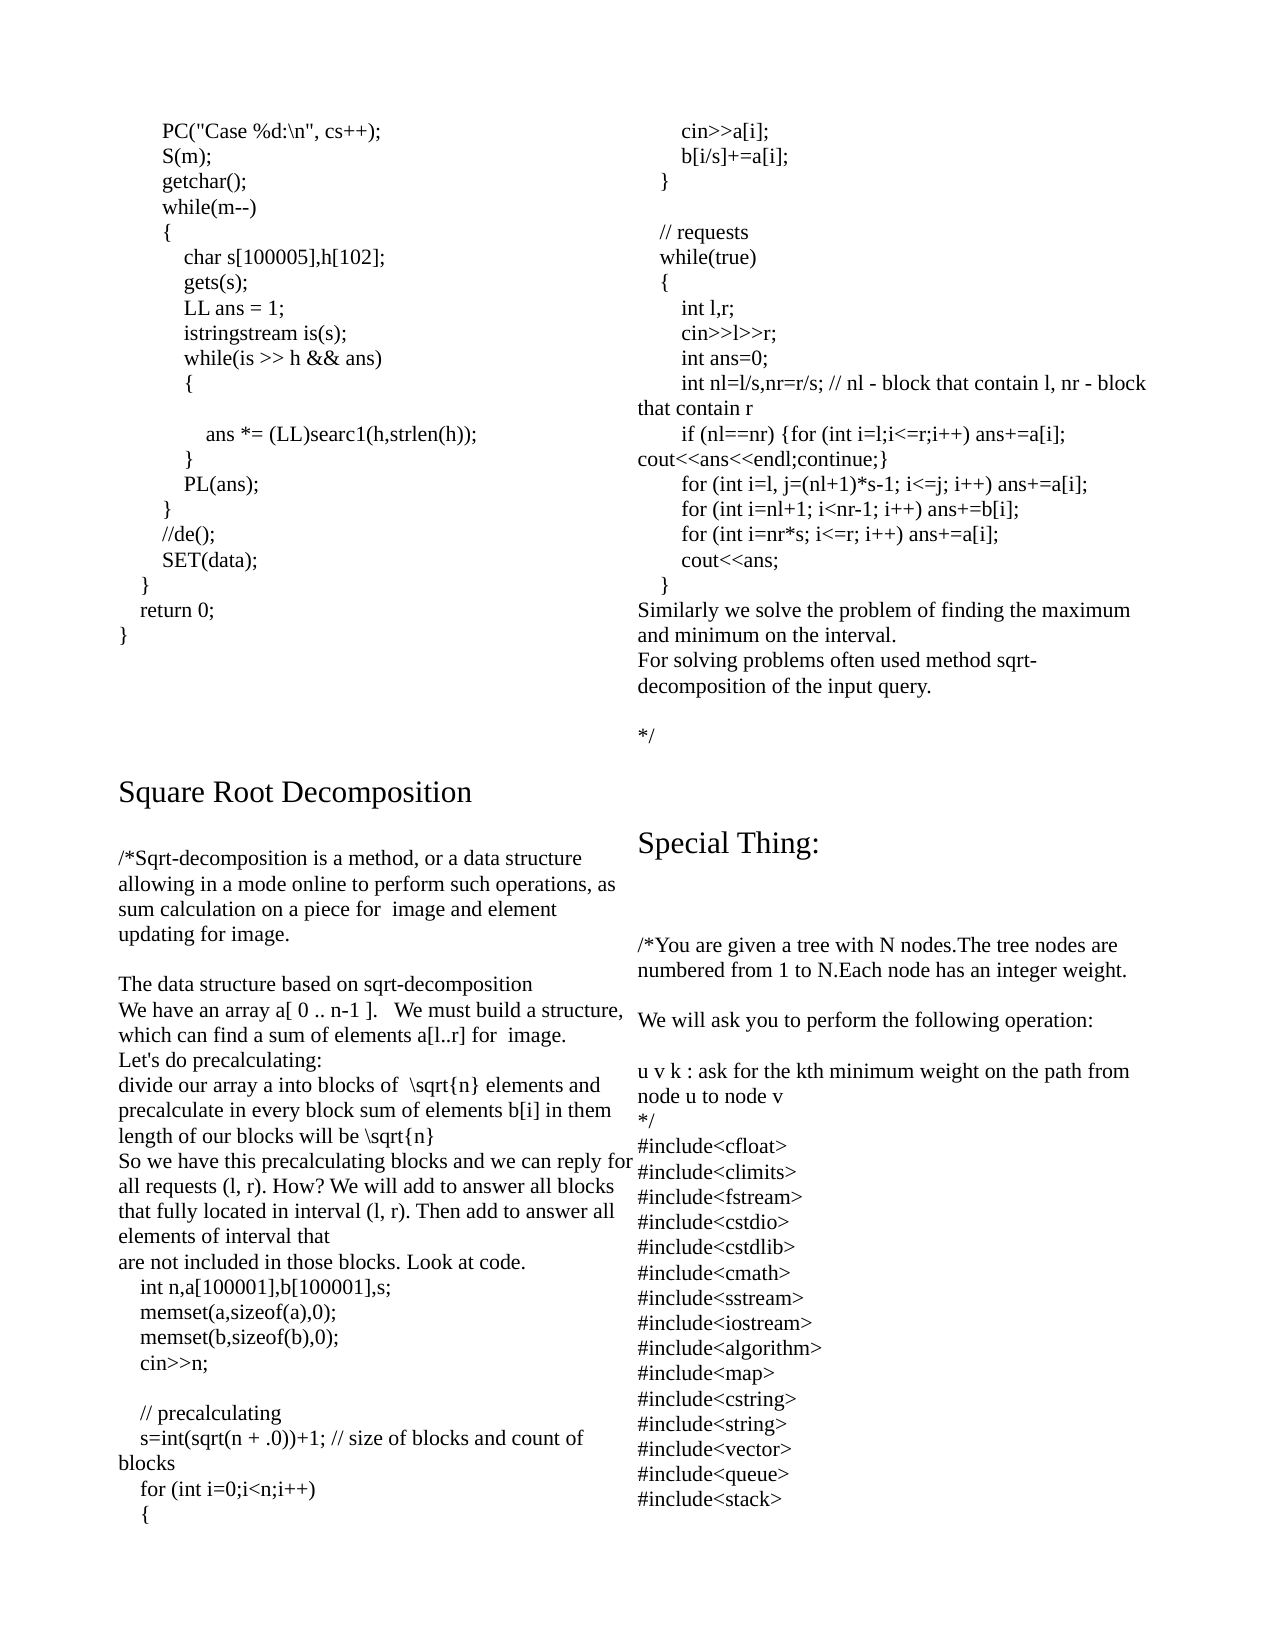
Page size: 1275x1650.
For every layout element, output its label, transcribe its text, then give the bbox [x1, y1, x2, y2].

text Similarly we solve the problem of finding the maximum and minimum on the interval. [637, 597, 1157, 647]
text Special Thing: [637, 824, 1157, 860]
text int ans=0; [637, 345, 1157, 370]
text int n,a[100001],b[100001],s; [118, 1274, 637, 1299]
text #include<sstream> [637, 1285, 1157, 1310]
text s=int(sqrt(n + .0))+1; // size of blocks and count of blocks [118, 1425, 637, 1476]
text The data structure based on sqrt-decomposition [118, 971, 637, 997]
text cin>>n; [118, 1349, 637, 1375]
text memset(b,sizeof(b),0); [118, 1324, 637, 1349]
text divide our array a into blocks of \sqrt{n} elements and precalculate in every block sum of elements b[i] in them [118, 1072, 637, 1123]
text } [118, 572, 637, 597]
text LL ans = 1; [118, 294, 637, 320]
text while(m--) [118, 194, 637, 219]
text } [118, 446, 637, 471]
text #include<algorithm> [637, 1335, 1157, 1360]
text while(is >> h && ans) [118, 345, 637, 370]
text // requests [637, 219, 1157, 244]
text ans *= (LL)searc1(h,strlen(h)); [118, 421, 637, 446]
text are not included in those blocks. Look at code. [118, 1249, 637, 1274]
text // precalculating [118, 1400, 637, 1425]
text We will ask you to perform the following operation: [637, 1007, 1157, 1033]
text #include<cstring> [637, 1386, 1157, 1411]
text #include<iostream> [637, 1310, 1157, 1335]
text getchar(); [118, 168, 637, 194]
text for (int i=0;i<n;i++) [118, 1476, 637, 1501]
text #include<fstream> [637, 1184, 1157, 1209]
text /*Sqrt-decomposition is a method, or a data structure allowing in a mode online to perform such operations, as sum calculation on a piece for image and element updating for image. [118, 845, 637, 946]
text Let's do precalculating: [118, 1047, 637, 1072]
text Square Root Decomposition [118, 773, 637, 809]
text { [118, 370, 637, 395]
text #include<cfloat> [637, 1133, 1157, 1159]
text while(true) [637, 244, 1157, 269]
text length of our blocks will be \sqrt{n} [118, 1123, 637, 1148]
text */ [637, 1108, 1157, 1133]
text cin>>l>>r; [637, 320, 1157, 345]
text for (int i=l, j=(nl+1)*s-1; i<=j; i++) ans+=a[i]; [637, 471, 1157, 496]
text #include<cmath> [637, 1259, 1157, 1285]
text cout<<ans; [637, 547, 1157, 572]
text } [118, 622, 637, 647]
text u v k : ask for the kth minimum weight on the path from node u to node v [637, 1058, 1157, 1108]
text #include<queue> [637, 1461, 1157, 1486]
text */ [637, 723, 1157, 748]
text return 0; [118, 597, 637, 622]
text cin>>a[i]; [637, 118, 1157, 143]
text #include<string> [637, 1411, 1157, 1436]
text for (int i=nl+1; i<nr-1; i++) ans+=b[i]; [637, 496, 1157, 521]
text PC("Case %d:\n", cs++); [118, 118, 637, 143]
text } [118, 496, 637, 521]
text We have an array a[ 0 .. n-1 ]. We must build a structure, which can find a sum of elements a[l..r] for image. [118, 997, 637, 1047]
text } [637, 168, 1157, 194]
text char s[100005],h[102]; [118, 244, 637, 269]
text For solving problems often used method sqrt-decomposition of the input query. [637, 647, 1157, 698]
text SET(data); [118, 547, 637, 572]
text memset(a,sizeof(a),0); [118, 1299, 637, 1324]
text int l,r; [637, 294, 1157, 320]
text S(m); [118, 143, 637, 168]
text #include<cstdio> [637, 1209, 1157, 1234]
text { [118, 219, 637, 244]
text /*You are given a tree with N nodes.The tree nodes are numbered from 1 to N.Each node has an integer weight. [637, 932, 1157, 982]
text #include<climits> [637, 1159, 1157, 1184]
text #include<vector> [637, 1436, 1157, 1461]
text #include<stack> [637, 1486, 1157, 1512]
text So we have this precalculating blocks and we can reply for all requests (l, r). How? We will add to answer all blocks that fully located in interval (l, r). Then add to answer all elements of interval that [118, 1148, 637, 1249]
text int nl=l/s,nr=r/s; // nl - block that contain l, nr - block that contain r [637, 370, 1157, 421]
text b[i/s]+=a[i]; [637, 143, 1157, 168]
text { [118, 1501, 637, 1526]
text #include<map> [637, 1360, 1157, 1386]
text for (int i=nr*s; i<=r; i++) ans+=a[i]; [637, 521, 1157, 547]
text istringstream is(s); [118, 320, 637, 345]
text } [637, 572, 1157, 597]
text PL(ans); [118, 471, 637, 496]
text gets(s); [118, 269, 637, 294]
text { [637, 269, 1157, 294]
text //de(); [118, 521, 637, 547]
text #include<cstdlib> [637, 1234, 1157, 1259]
text if (nl==nr) {for (int i=l;i<=r;i++) ans+=a[i]; cout<<ans<<endl;continue;} [637, 421, 1157, 471]
